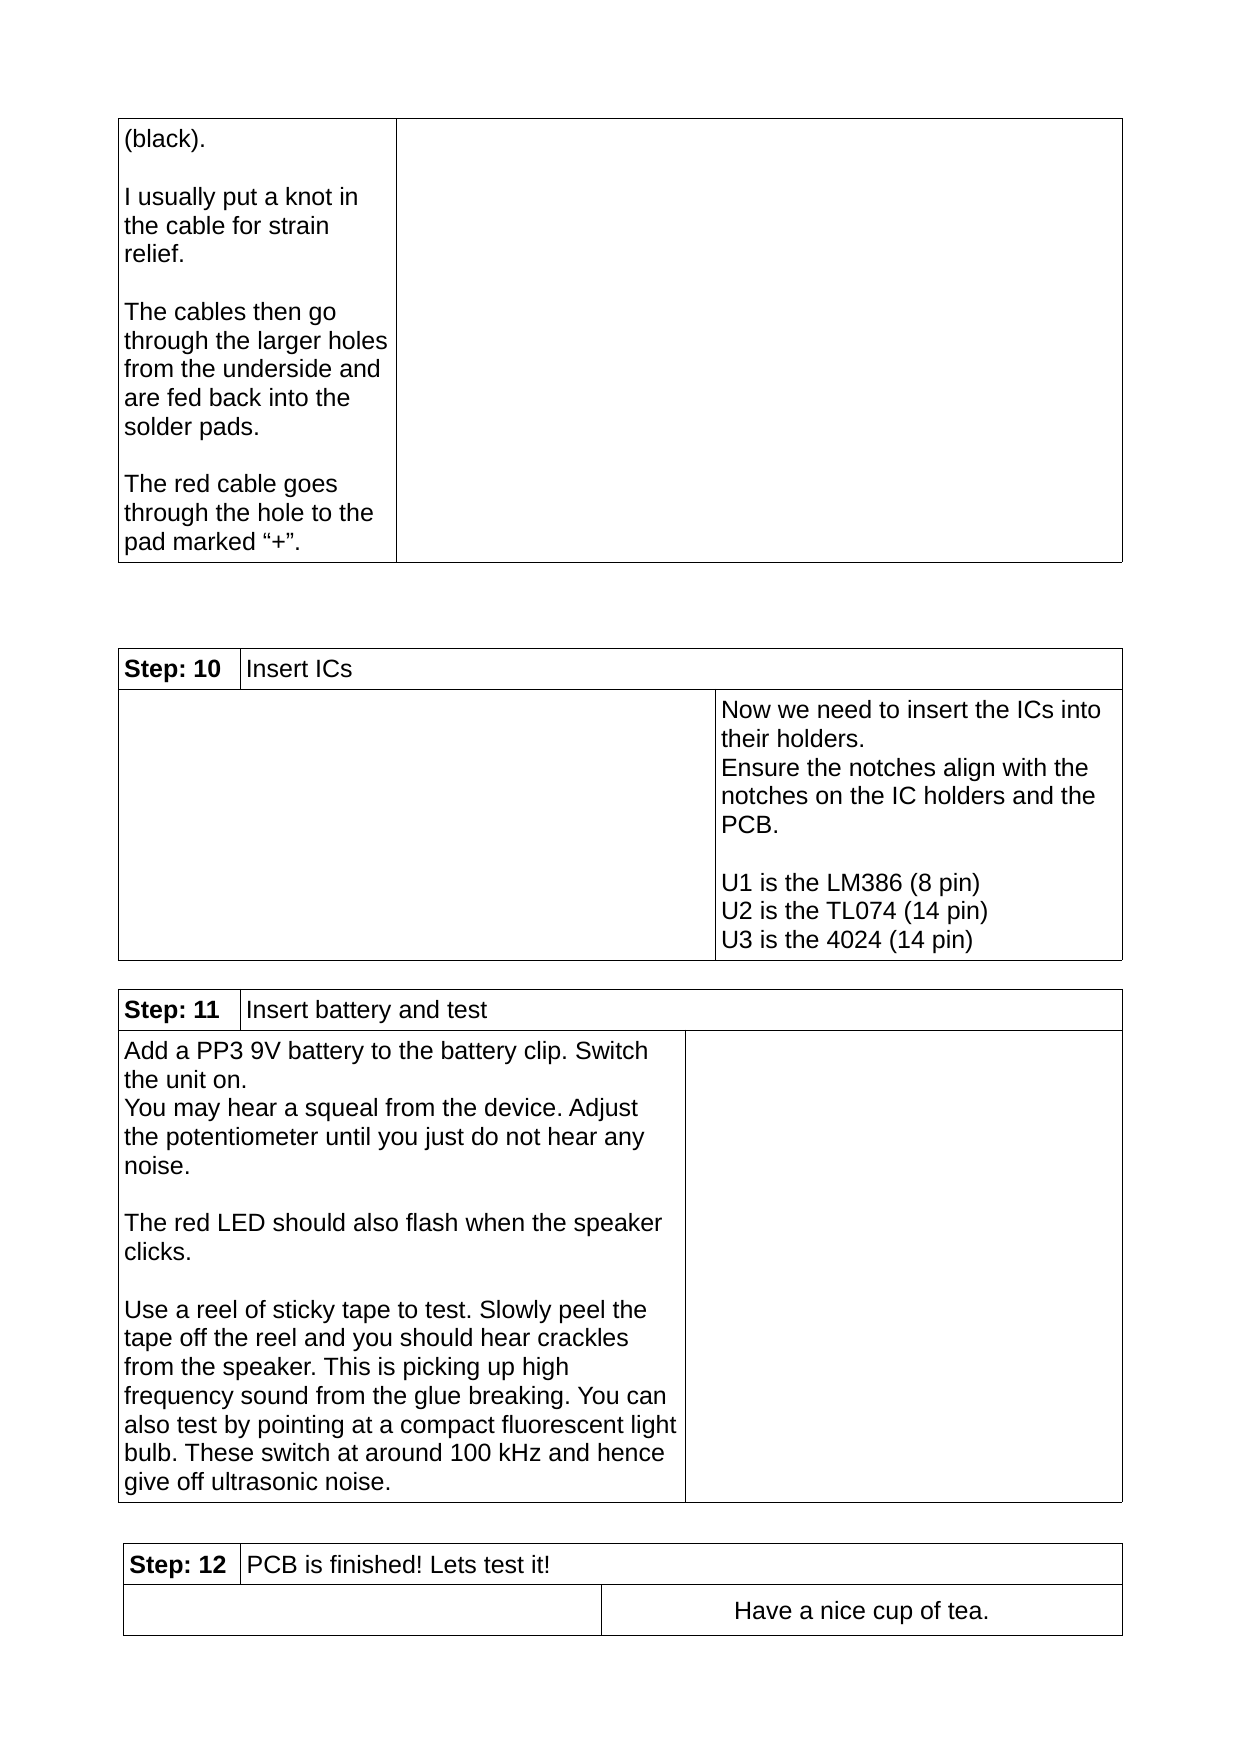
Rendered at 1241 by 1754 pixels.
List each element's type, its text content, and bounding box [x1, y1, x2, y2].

table_cell [119, 690, 715, 959]
table_cell [397, 119, 1122, 561]
table_header PCB is finished! Lets test it! [241, 1544, 1122, 1584]
table_cell (black). I usually put a knot in the cable for strain relief. The cables then go through the larger holes from the underside and are fed back into the solder pads. The red cable goes through the hole to the pad marked “+”. [119, 119, 396, 561]
table_header Step: 12 [124, 1544, 240, 1584]
table_cell Add a PP3 9V battery to the battery clip. Switch the unit on. You may hear a squeal from the device. Adjust the potentiometer until you just do not hear any noise. The red LED should also flash when the speaker clicks. Use a reel of sticky tape to test. Slowly peel the tape off the reel and you should hear crackles from the speaker. This is picking up high frequency sound from the glue breaking. You can also test by pointing at a compact fluorescent light bulb. These switch at around 100 kHz and hence give off ultrasonic noise. [119, 1031, 685, 1502]
table_cell Have a nice cup of tea. [602, 1585, 1122, 1635]
table_cell [124, 1585, 601, 1635]
table_header Step: 11 [119, 990, 240, 1029]
table_cell [686, 1031, 1122, 1502]
table_header Insert ICs [241, 649, 1122, 689]
table_header Step: 10 [119, 649, 240, 689]
table_header Insert battery and test [241, 990, 1122, 1029]
table_cell Now we need to insert the ICs into their holders. Ensure the notches align with the notches on the IC holders and the PCB. U1 is the LM386 (8 pin) U2 is the TL074 (14 pin) U3 is the 4024 (14 pin) [716, 690, 1122, 959]
